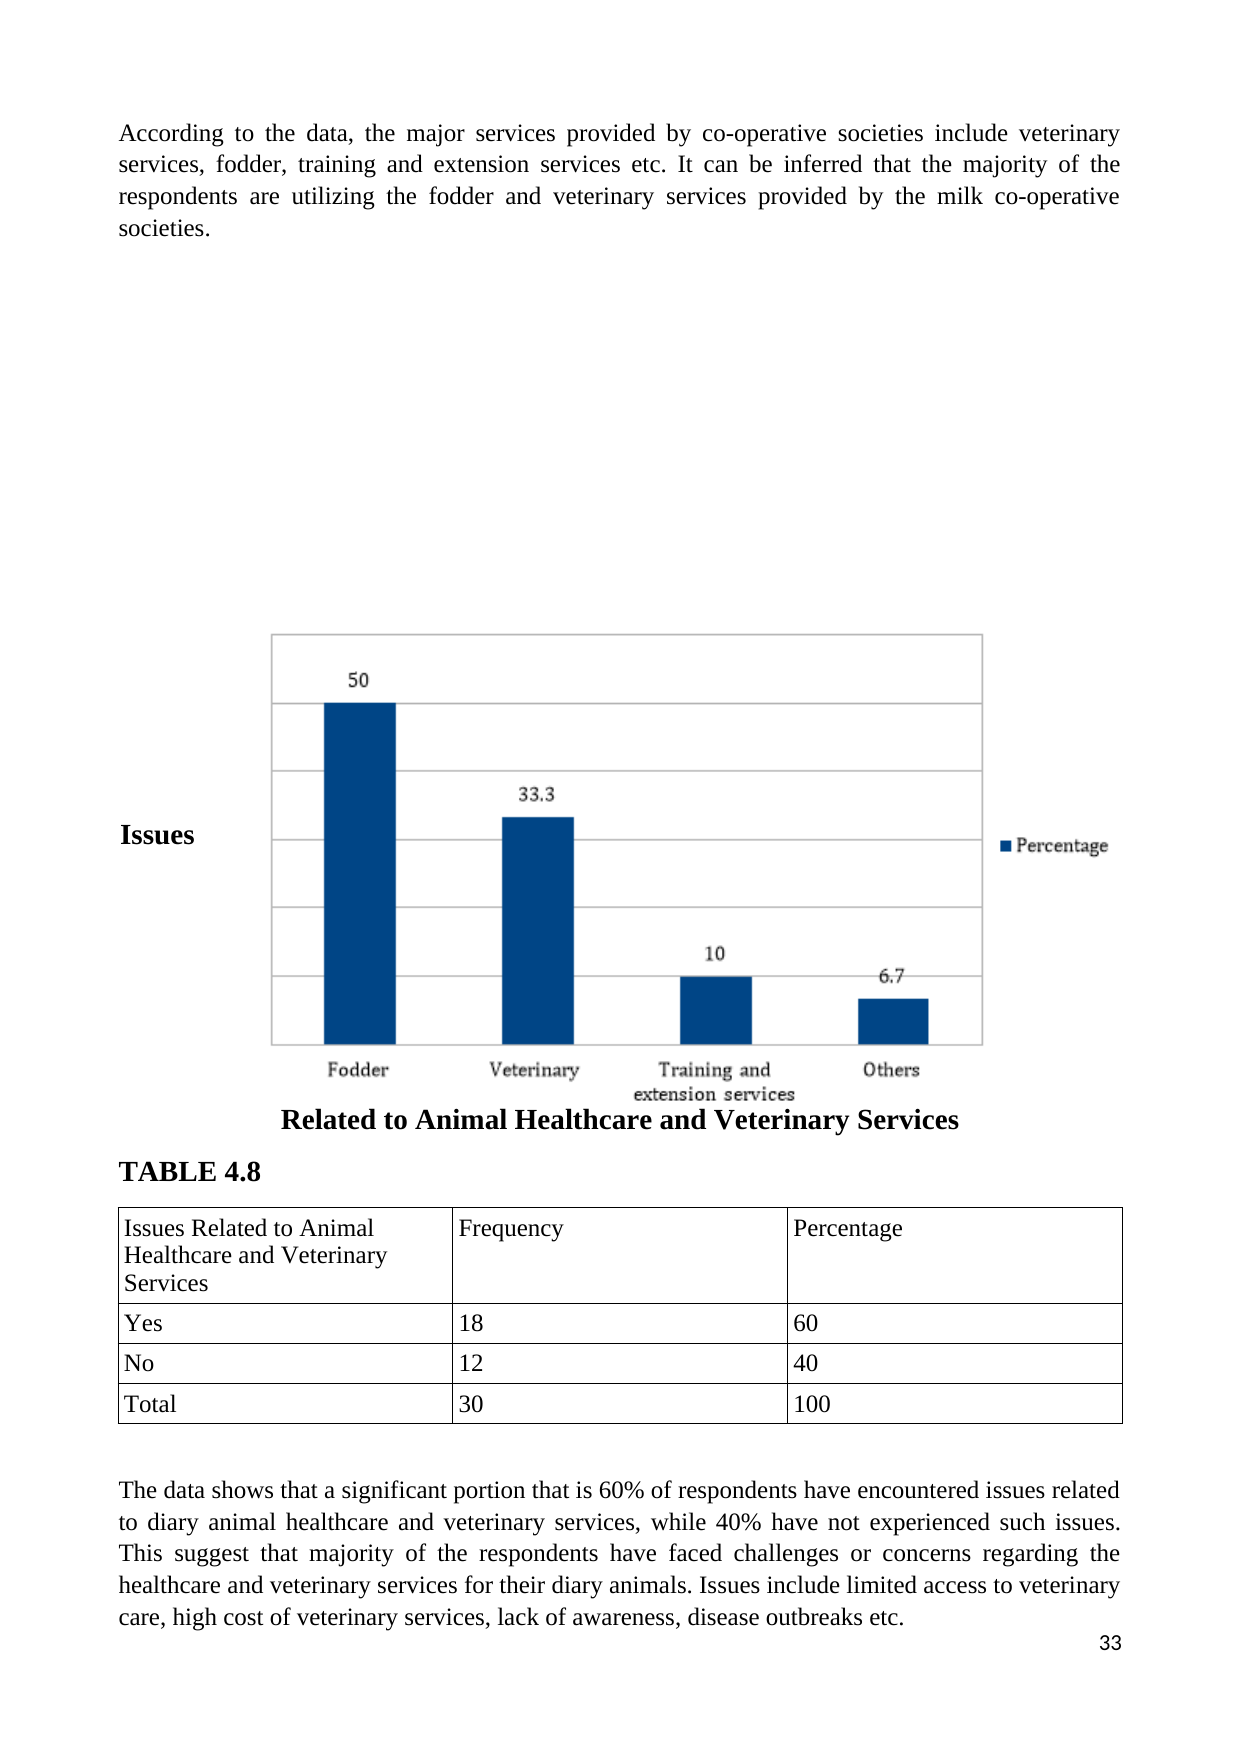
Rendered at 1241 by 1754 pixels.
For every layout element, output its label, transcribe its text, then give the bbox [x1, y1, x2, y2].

table_cell Yes [119, 1304, 452, 1343]
text Related to Animal Healthcare and Veterinary Services [118, 1025, 1122, 1136]
text TABLE 4.8 [118, 1155, 1122, 1188]
table_header Frequency [453, 1208, 787, 1303]
table_cell 12 [453, 1344, 787, 1383]
table_cell 30 [453, 1384, 787, 1423]
table_cell No [119, 1344, 452, 1383]
picture [215, 585, 1138, 1104]
table_cell 60 [788, 1304, 1122, 1343]
text According to the data, the major services provided by co-operative societies include veterinary services, fodder, training and extension services etc. It can be inferred that the majority of the respondents are utilizing the fodder and veterinary services provided by the milk co-operative societies. [118, 119, 1122, 242]
table_header Issues Related to Animal Healthcare and Veterinary Services [119, 1208, 452, 1303]
table_cell 100 [788, 1384, 1122, 1423]
table_cell 40 [788, 1344, 1122, 1383]
table_cell 18 [453, 1304, 787, 1343]
text Issues [118, 818, 215, 850]
text The data shows that a significant portion that is 60% of respondents have encountered issues related to diary animal healthcare and veterinary services, while 40% have not experienced such issues. This suggest that majority of the respondents have faced challenges or concerns regarding the healthcare and veterinary services for their diary animals. Issues include limited access to veterinary care, high cost of veterinary services, lack of awareness, disease outbreaks etc. [118, 1476, 1122, 1631]
table_cell Total [119, 1384, 452, 1423]
table_header Percentage [788, 1208, 1122, 1303]
